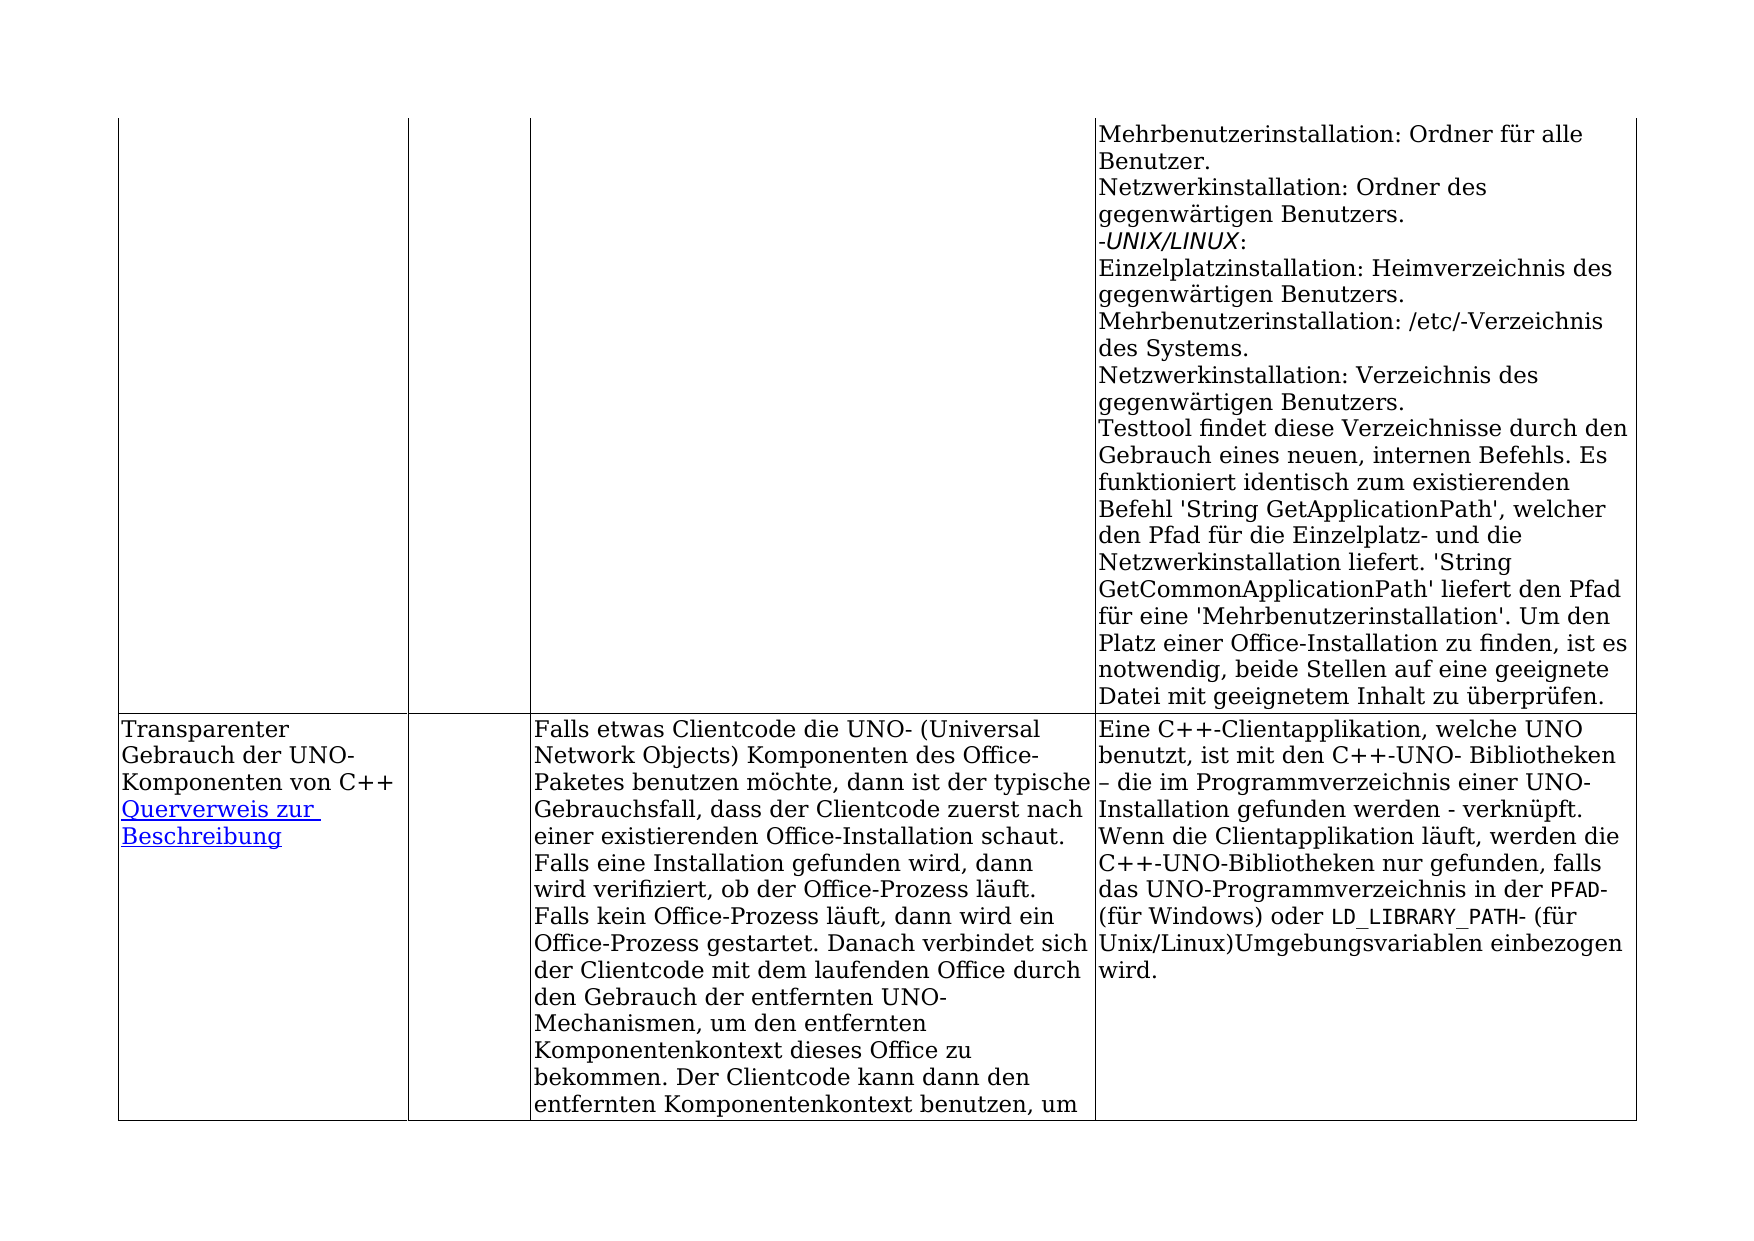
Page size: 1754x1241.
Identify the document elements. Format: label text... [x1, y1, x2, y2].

table_cell [409, 118, 530, 713]
table_cell Transparenter Gebrauch der UNO-Komponenten von C++ Querverweis zur Beschreibung [119, 714, 407, 1120]
table_cell Falls etwas Clientcode die UNO- (Universal Network Objects) Komponenten des Office-Paketes benutzen möchte, dann ist der typische Gebrauchsfall, dass der Clientcode zuerst nach einer existierenden Office-Installation schaut. Falls eine Installation gefunden wird, dann wird verifiziert, ob der Office-Prozess läuft. Falls kein Office-Prozess läuft, dann wird ein Office-Prozess gestartet. Danach verbindet sich der Clientcode mit dem laufenden Office durch den Gebrauch der entfernten UNO-Mechanismen, um den entfernten Komponentenkontext dieses Office zu bekommen. Der Clientcode kann dann den entfernten Komponentenkontext benutzen, um [531, 714, 1095, 1120]
table_cell Eine C++-Clientapplikation, welche UNO benutzt, ist mit den C++-UNO- Bibliotheken – die im Programmverzeichnis einer UNO-Installation gefunden werden - verknüpft. Wenn die Clientapplikation läuft, werden die C++-UNO-Bibliotheken nur gefunden, falls das UNO-Programmverzeichnis in der PFAD- (für Windows) oder LD_LIBRARY_PATH- (für Unix/Linux)Umgebungsvariablen einbezogen wird. [1096, 714, 1636, 1120]
table_cell [531, 118, 1095, 713]
table_cell [119, 118, 407, 713]
table_cell [409, 714, 530, 1120]
table_cell Mehrbenutzerinstallation: Ordner für alle Benutzer. Netzwerkinstallation: Ordner des gegenwärtigen Benutzers. -UNIX/LINUX: Einzelplatzinstallation: Heimverzeichnis des gegenwärtigen Benutzers. Mehrbenutzerinstallation: /etc/-Verzeichnis des Systems. Netzwerkinstallation: Verzeichnis des gegenwärtigen Benutzers. Testtool findet diese Verzeichnisse durch den Gebrauch eines neuen, internen Befehls. Es funktioniert identisch zum existierenden Befehl 'String GetApplicationPath', welcher den Pfad für die Einzelplatz- und die Netzwerkinstallation liefert. 'String GetCommonApplicationPath' liefert den Pfad für eine 'Mehrbenutzerinstallation'. Um den Platz einer Office-Installation zu finden, ist es notwendig, beide Stellen auf eine geeignete Datei mit geeignetem Inhalt zu überprüfen. [1096, 118, 1636, 713]
